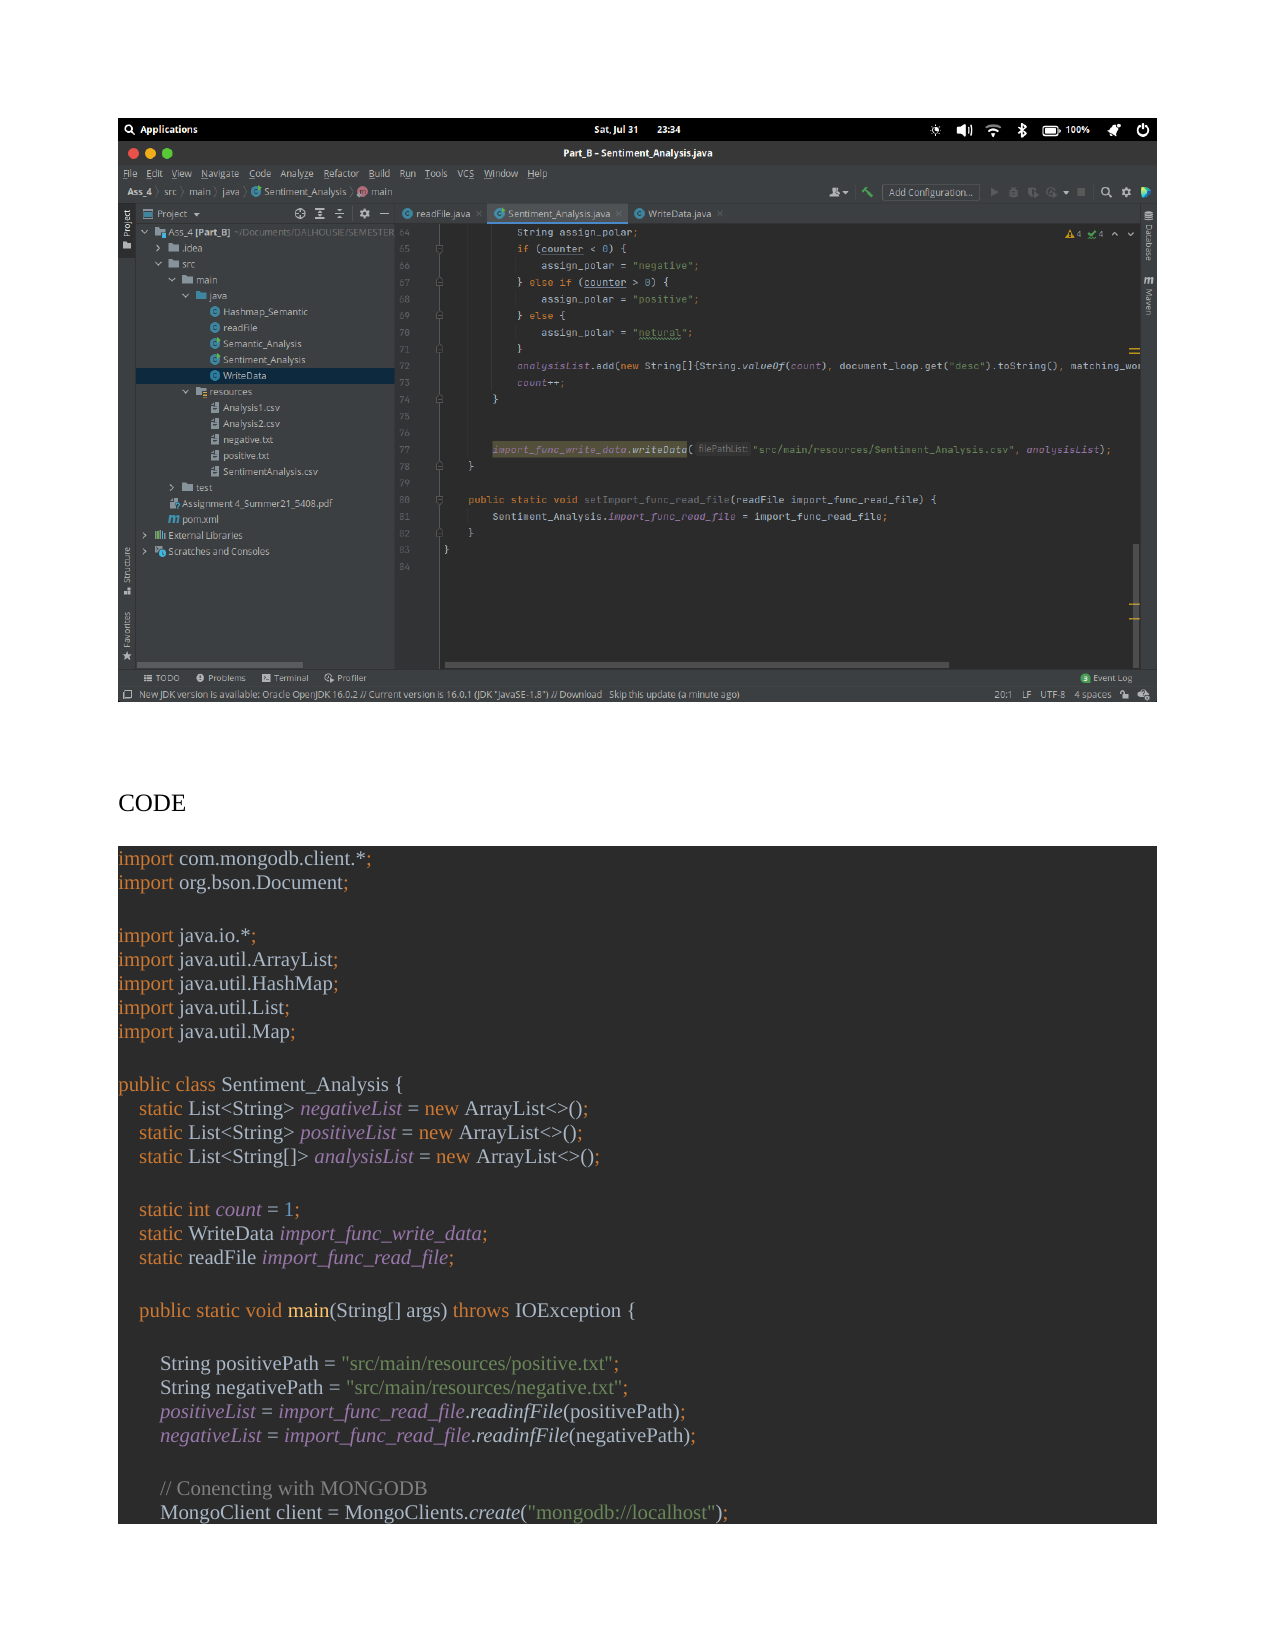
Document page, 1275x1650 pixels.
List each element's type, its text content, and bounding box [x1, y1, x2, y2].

text CODE [118, 788, 1157, 817]
picture [118, 118, 1157, 702]
text import com.mongodb.client.*; import org.bson.Document; import java.io.*; import java.util.ArrayList; import java.util.HashMap; import java.util.List; import java.util.Map; public class Sentiment_Analysis { static List<String> negativeList = new ArrayList<>(); static List<String> positiveList = new ArrayList<>(); static List<String[]> analysisList = new ArrayList<>(); static int count = 1; static WriteData import_func_write_data; static readFile import_func_read_file; public static void main(String[] args) throws IOException { String positivePath = "src/main/resources/positive.txt"; String negativePath = "src/main/resources/negative.txt"; positiveList = import_func_read_file.readinfFile(positivePath); negativeList = import_func_read_file.readinfFile(negativePath); // Conencting with MONGODB MongoClient client = MongoClients.create("mongodb://localhost"); [118, 846, 1157, 1524]
